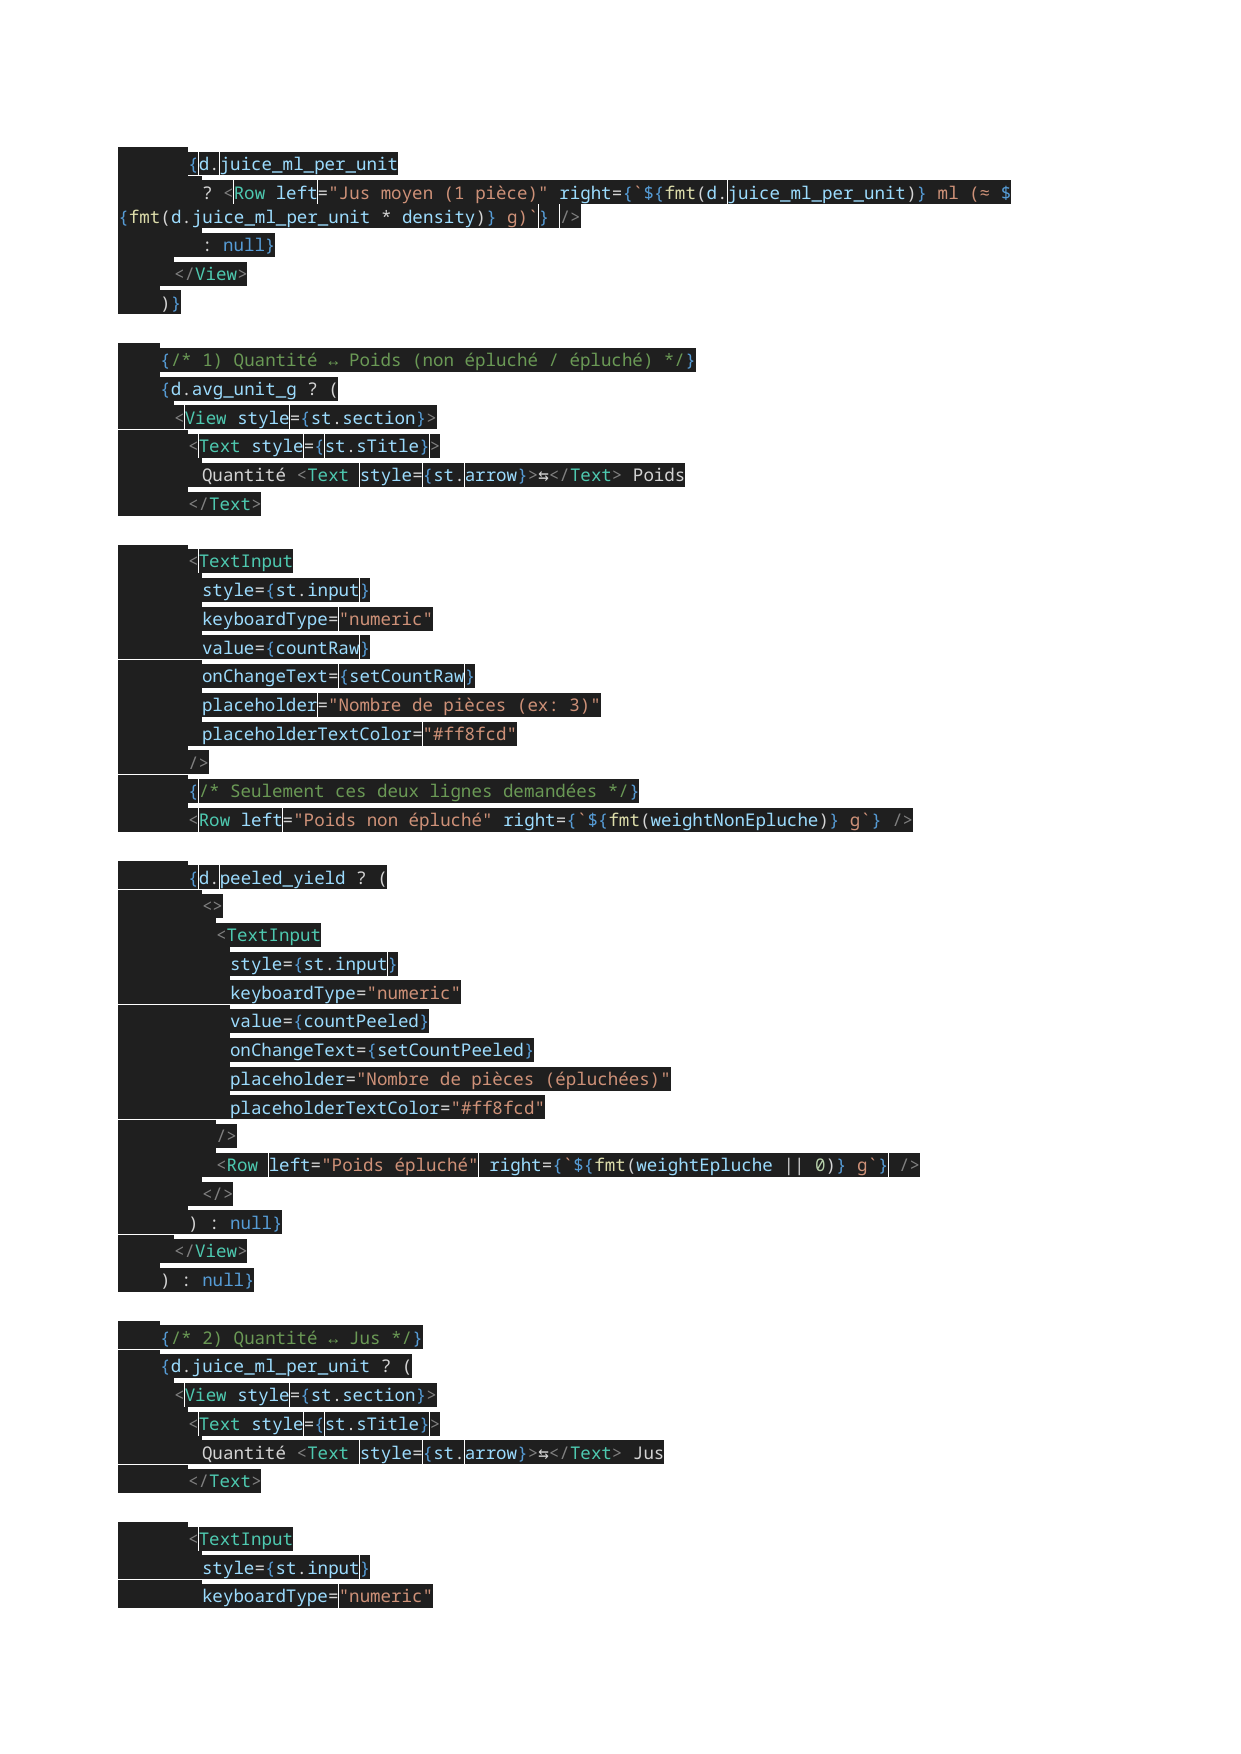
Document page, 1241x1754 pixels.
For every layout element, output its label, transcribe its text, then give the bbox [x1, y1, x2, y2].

text {d.juice_ml_per_unit ? ( [118, 1349, 1122, 1378]
text style={st.input} [118, 573, 1122, 602]
text {d.avg_unit_g ? ( [118, 372, 1122, 401]
text <Text style={st.sTitle}> [118, 429, 1122, 458]
text onChangeText={setCountPeeled} [118, 1033, 1122, 1062]
text <Row left="Poids épluché" right={`${fmt(weightEpluche || 0)} g`} /> [118, 1148, 1122, 1177]
text value={countRaw} [118, 631, 1122, 659]
text style={st.input} [118, 1551, 1122, 1579]
text {/* 2) Quantité ↔ Jus */} [118, 1321, 1122, 1349]
text <TextInput [118, 544, 1122, 573]
text ) : null} [118, 1206, 1122, 1234]
text Quantité <Text style={st.arrow}>⇆</Text> Poids [118, 458, 1122, 487]
text {d.juice_ml_per_unit [118, 147, 1122, 176]
text placeholderTextColor="#ff8fcd" [118, 1091, 1122, 1119]
text /> [118, 746, 1122, 774]
text onChangeText={setCountRaw} [118, 659, 1122, 688]
text </View> [118, 1234, 1122, 1263]
text style={st.input} [118, 947, 1122, 976]
text keyboardType="numeric" [118, 1579, 1122, 1608]
text <Row left="Poids non épluché" right={`${fmt(weightNonEpluche)} g`} /> [118, 803, 1122, 832]
text <TextInput [118, 918, 1122, 947]
text <View style={st.section}> [118, 1378, 1122, 1407]
text : null} [118, 228, 1122, 257]
text </> [118, 1177, 1122, 1206]
text <Text style={st.sTitle}> [118, 1407, 1122, 1436]
text placeholder="Nombre de pièces (ex: 3)" [118, 688, 1122, 717]
text Quantité <Text style={st.arrow}>⇆</Text> Jus [118, 1436, 1122, 1464]
text <TextInput [118, 1522, 1122, 1551]
text {d.peeled_yield ? ( [118, 861, 1122, 889]
text </View> [118, 257, 1122, 286]
text /> [118, 1119, 1122, 1148]
text placeholderTextColor="#ff8fcd" [118, 717, 1122, 746]
text <View style={st.section}> [118, 401, 1122, 429]
text ? <Row left="Jus moyen (1 pièce)" right={`${fmt(d.juice_ml_per_unit)} ml (≈ ${fmt(d.juice_ml_per_unit * density)} g)`} /> [118, 176, 1122, 228]
text <> [118, 889, 1122, 918]
text placeholder="Nombre de pièces (épluchées)" [118, 1062, 1122, 1091]
text </Text> [118, 487, 1122, 516]
text ) : null} [118, 1263, 1122, 1292]
text keyboardType="numeric" [118, 976, 1122, 1004]
text value={countPeeled} [118, 1004, 1122, 1033]
text keyboardType="numeric" [118, 602, 1122, 631]
text </Text> [118, 1464, 1122, 1493]
text {/* Seulement ces deux lignes demandées */} [118, 774, 1122, 803]
text )} [118, 286, 1122, 314]
text {/* 1) Quantité ↔ Poids (non épluché / épluché) */} [118, 343, 1122, 372]
